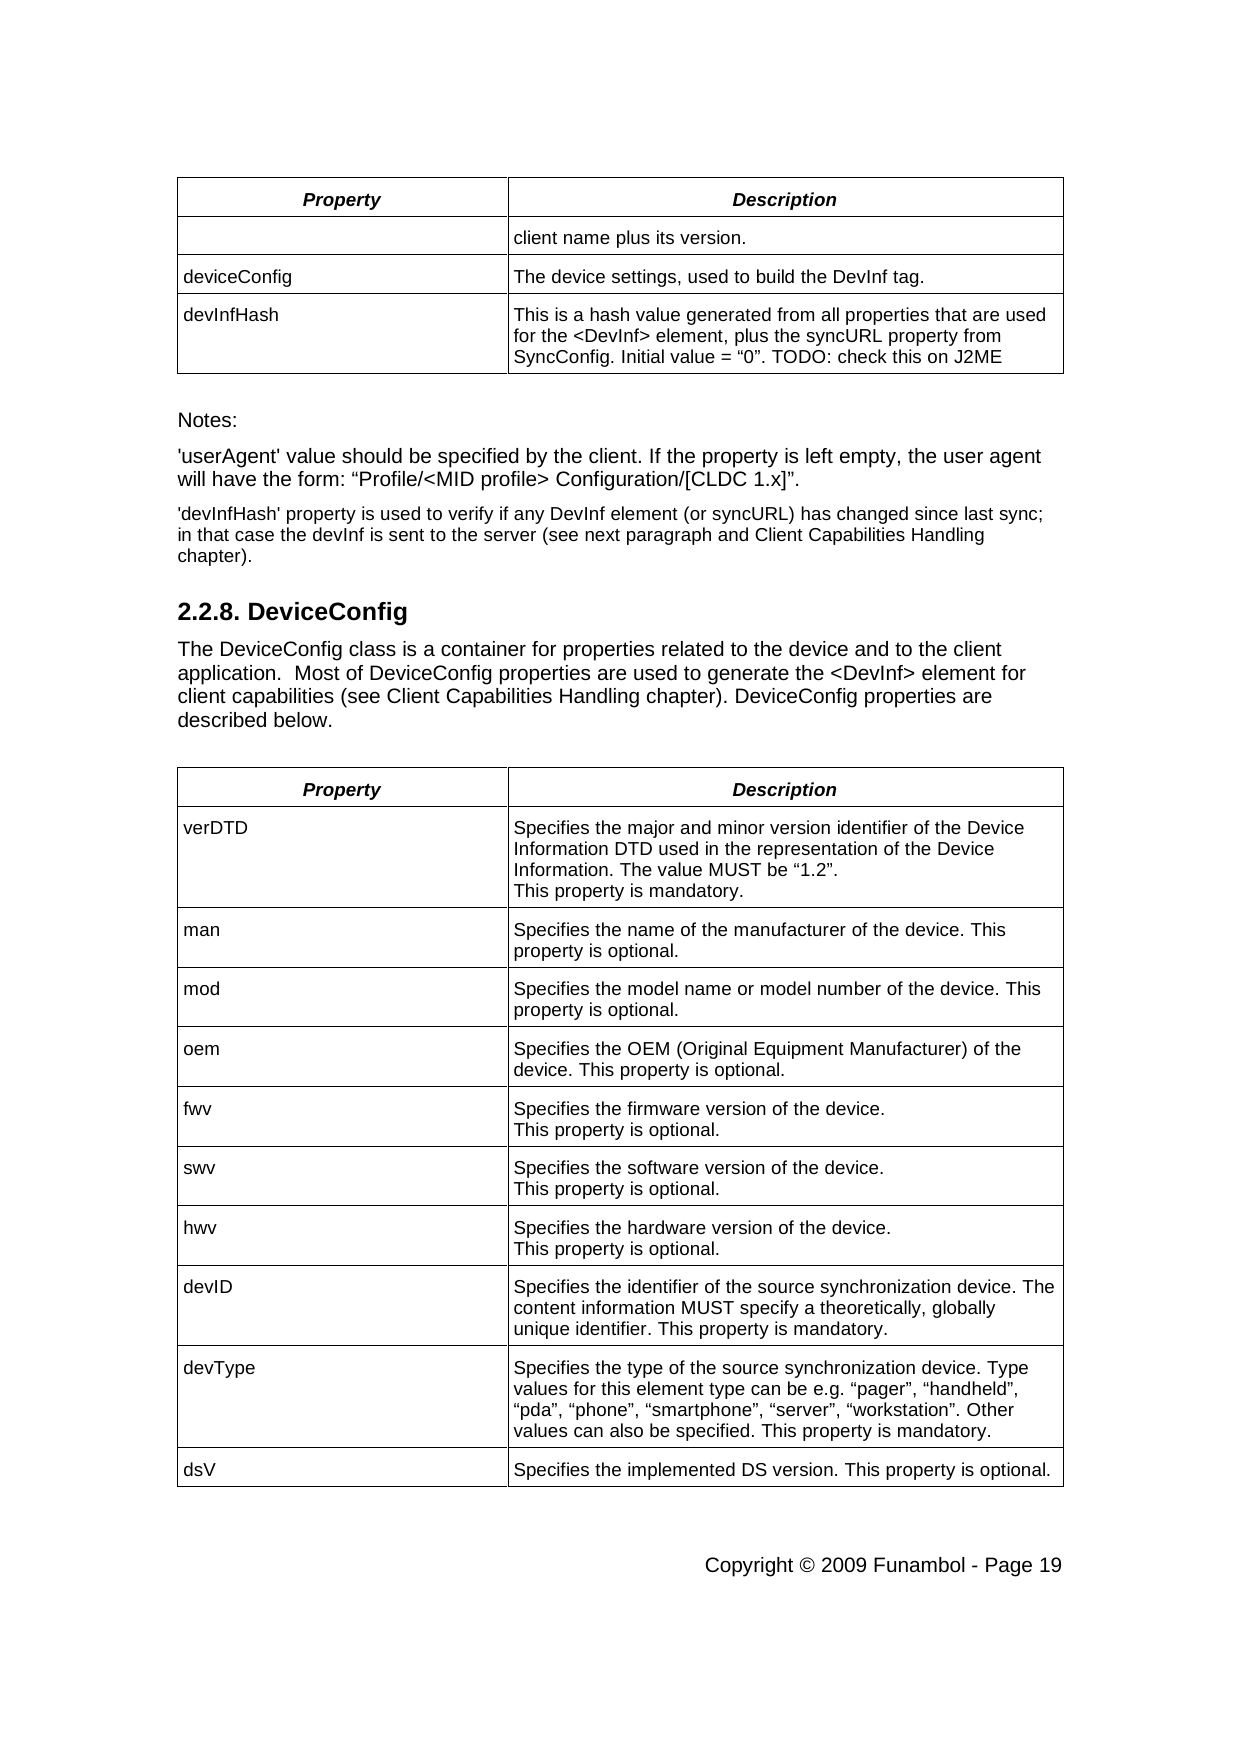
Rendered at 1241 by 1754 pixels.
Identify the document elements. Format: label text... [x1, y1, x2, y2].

table_cell devType [178, 1346, 507, 1447]
table_cell devID [178, 1266, 507, 1345]
table_cell verDTD [178, 807, 507, 907]
table_cell Specifies the type of the source synchronization device. Type values for this element type can be e.g. “pager”, “handheld”, “pda”, “phone”, “smartphone”, “server”, “workstation”. Other values can also be specified. This property is mandatory. [509, 1346, 1063, 1447]
table_header Description [509, 178, 1063, 216]
table_cell oem [178, 1027, 507, 1086]
table_cell Specifies the hardware version of the device. This property is optional. [509, 1206, 1063, 1265]
table_cell deviceConfig [178, 255, 507, 293]
table_cell Specifies the firmware version of the device. This property is optional. [509, 1087, 1063, 1146]
table_header Property [178, 768, 507, 806]
text 'devInfHash' property is used to verify if any DevInf element (or syncURL) has changed since last sync; in that case the devInf is sent to the server (see next paragraph and Client Capabilities Handling chapter). [177, 503, 1063, 566]
table_cell swv [178, 1147, 507, 1205]
table_cell This is a hash value generated from all properties that are used for the <DevInf> element, plus the syncURL property from SyncConfig. Initial value = “0”. TODO: check this on J2ME [509, 294, 1063, 373]
table_cell The device settings, used to build the DevInf tag. [509, 255, 1063, 293]
subtitle DeviceConfig [177, 597, 1063, 625]
table_cell Specifies the model name or model number of the device. This property is optional. [509, 968, 1063, 1026]
table_cell hwv [178, 1206, 507, 1265]
table_cell [178, 217, 507, 254]
table_cell client name plus its version. [509, 217, 1063, 254]
table_cell devInfHash [178, 294, 507, 373]
table_cell mod [178, 968, 507, 1026]
table_header Property [178, 178, 507, 216]
table_cell Specifies the software version of the device. This property is optional. [509, 1147, 1063, 1205]
table_cell Specifies the major and minor version identifier of the Device Information DTD used in the representation of the Device Information. The value MUST be “1.2”. This property is mandatory. [509, 807, 1063, 907]
table_cell man [178, 908, 507, 967]
table_cell dsV [178, 1448, 507, 1486]
table_cell fwv [178, 1087, 507, 1146]
text The DeviceConfig class is a container for properties related to the device and to the client application. Most of DeviceConfig properties are used to generate the <DevInf> element for client capabilities (see Client Capabilities Handling chapter). DeviceConfig properties are described below. [177, 638, 1063, 732]
table_cell Specifies the implemented DS version. This property is optional. [509, 1448, 1063, 1486]
table_cell Specifies the OEM (Original Equipment Manufacturer) of the device. This property is optional. [509, 1027, 1063, 1086]
table_cell Specifies the name of the manufacturer of the device. This property is optional. [509, 908, 1063, 967]
table_cell Specifies the identifier of the source synchronization device. The content information MUST specify a theoretically, globally unique identifier. This property is mandatory. [509, 1266, 1063, 1345]
text 'userAgent' value should be specified by the client. If the property is left empty, the user agent will have the form: “Profile/<MID profile> Configuration/[CLDC 1.x]”. [177, 444, 1063, 491]
text Notes: [177, 409, 1063, 432]
table_header Description [509, 768, 1063, 806]
